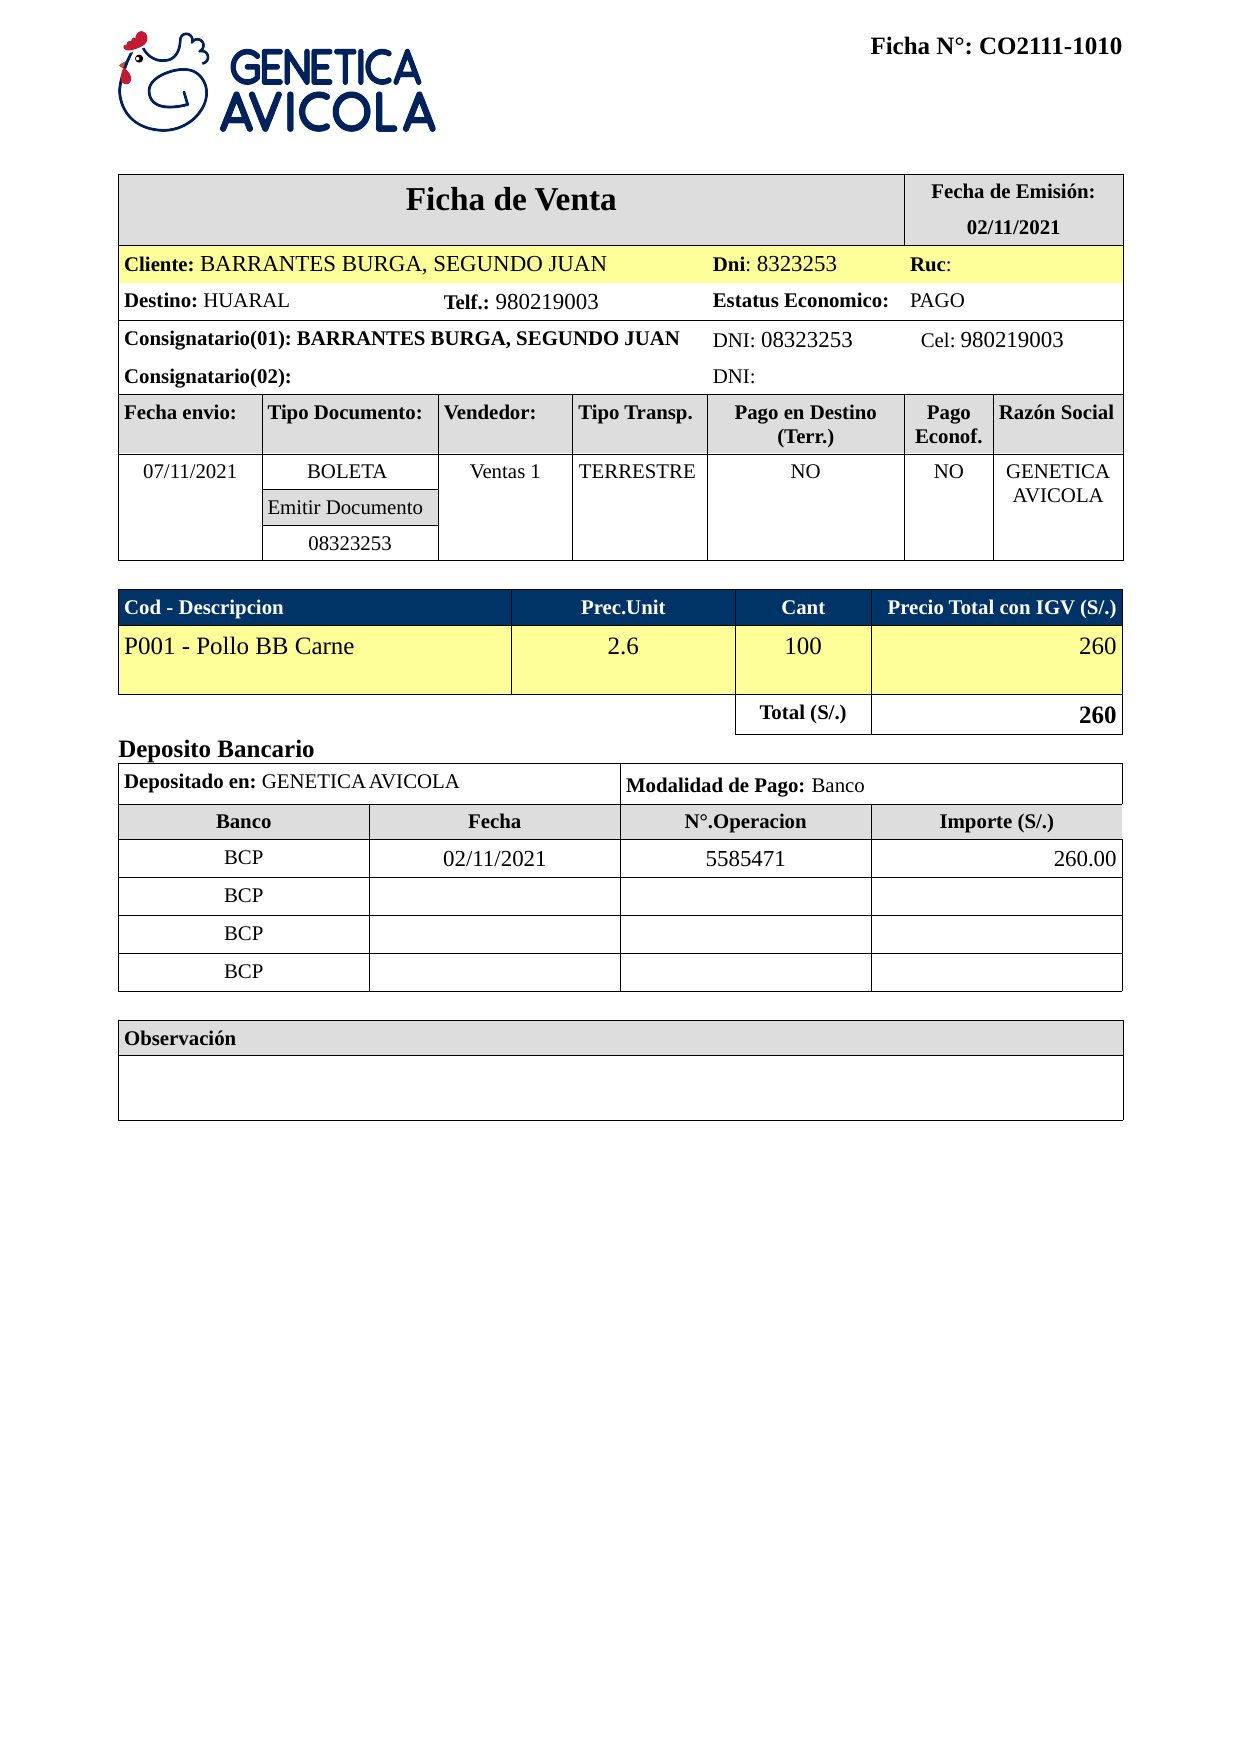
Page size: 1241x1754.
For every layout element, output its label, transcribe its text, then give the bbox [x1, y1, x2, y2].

table_cell [370, 954, 620, 991]
table_header Fecha de Emisión: [905, 175, 1123, 209]
table_cell [872, 954, 1122, 991]
table_cell [621, 878, 871, 915]
table_cell NO [708, 455, 904, 560]
table_cell N°.Operacion [621, 805, 871, 839]
table_cell [370, 916, 620, 953]
table_header Depositado en: GENETICA AVICOLA [119, 764, 620, 803]
table_cell 5585471 [621, 840, 871, 877]
table_cell [118, 695, 511, 734]
table_cell Emitir Documento [263, 490, 438, 525]
table_cell TERRESTRE [573, 455, 707, 560]
table_cell [511, 695, 735, 734]
table_cell Total (S/.) [736, 695, 871, 734]
table_header Cod - Descripcion [119, 590, 511, 625]
table_cell [621, 954, 871, 991]
table_cell [872, 878, 1122, 915]
table_cell 260.00 [872, 840, 1122, 877]
table_cell 02/11/2021 [905, 209, 1123, 245]
table_cell [119, 1056, 1123, 1119]
table_cell Cel: 980219003 [915, 321, 1123, 358]
table_cell Telf.: 980219003 [438, 283, 707, 320]
table_cell Estatus Economico: [707, 283, 904, 320]
table_cell Consignatario(01): BARRANTES BURGA, SEGUNDO JUAN [119, 321, 707, 358]
table_cell DNI: [707, 358, 1123, 394]
table_cell BCP [119, 954, 369, 991]
table_cell 02/11/2021 [370, 840, 620, 877]
table_cell 260 [872, 626, 1122, 694]
table_cell Cliente: BARRANTES BURGA, SEGUNDO JUAN [119, 246, 707, 283]
table_cell Tipo Transp. [573, 395, 707, 453]
table_cell GENETICA AVICOLA [994, 455, 1123, 560]
table_cell 2.6 [512, 626, 735, 694]
table_cell 260 [872, 695, 1122, 734]
table_cell Vendedor: [439, 395, 572, 453]
table_cell BCP [119, 840, 369, 877]
table_header Prec.Unit [512, 590, 735, 625]
table_header Observación [119, 1021, 1123, 1055]
table_cell BCP [119, 878, 369, 915]
table_cell Fecha envio: [119, 395, 262, 453]
table_cell Importe (S/.) [872, 805, 1122, 839]
table_cell Banco [119, 805, 369, 839]
table_cell [872, 916, 1122, 953]
table_cell Razón Social [994, 395, 1123, 453]
table_cell DNI: 08323253 [707, 321, 915, 358]
table_cell [621, 916, 871, 953]
table_cell Consignatario(02): [119, 358, 707, 394]
table_cell 100 [736, 626, 871, 694]
table_header Ficha de Venta [119, 175, 904, 245]
table_header Cant [736, 590, 871, 625]
text Deposito Bancario [118, 734, 1122, 763]
table_cell BCP [119, 916, 369, 953]
table_cell Destino: HUARAL [119, 283, 438, 320]
table_cell P001 - Pollo BB Carne [119, 626, 511, 694]
table_cell NO [905, 455, 993, 560]
table_header Modalidad de Pago: Banco [621, 764, 1122, 803]
table_cell PAGO [904, 283, 1123, 320]
table_cell Ruc: [904, 246, 1123, 283]
table_cell Dni: 8323253 [707, 246, 904, 283]
table_cell 07/11/2021 [119, 455, 262, 560]
table_cell Ventas 1 [439, 455, 572, 560]
table_cell Pago Econof. [905, 395, 993, 453]
table_cell BOLETA [263, 455, 438, 489]
table_header Precio Total con IGV (S/.) [872, 590, 1122, 625]
table_cell [370, 878, 620, 915]
table_cell 08323253 [263, 526, 438, 560]
table_cell Fecha [370, 805, 620, 839]
table_cell Pago en Destino (Terr.) [708, 395, 904, 453]
table_cell Tipo Documento: [263, 395, 438, 453]
picture [118, 31, 436, 132]
